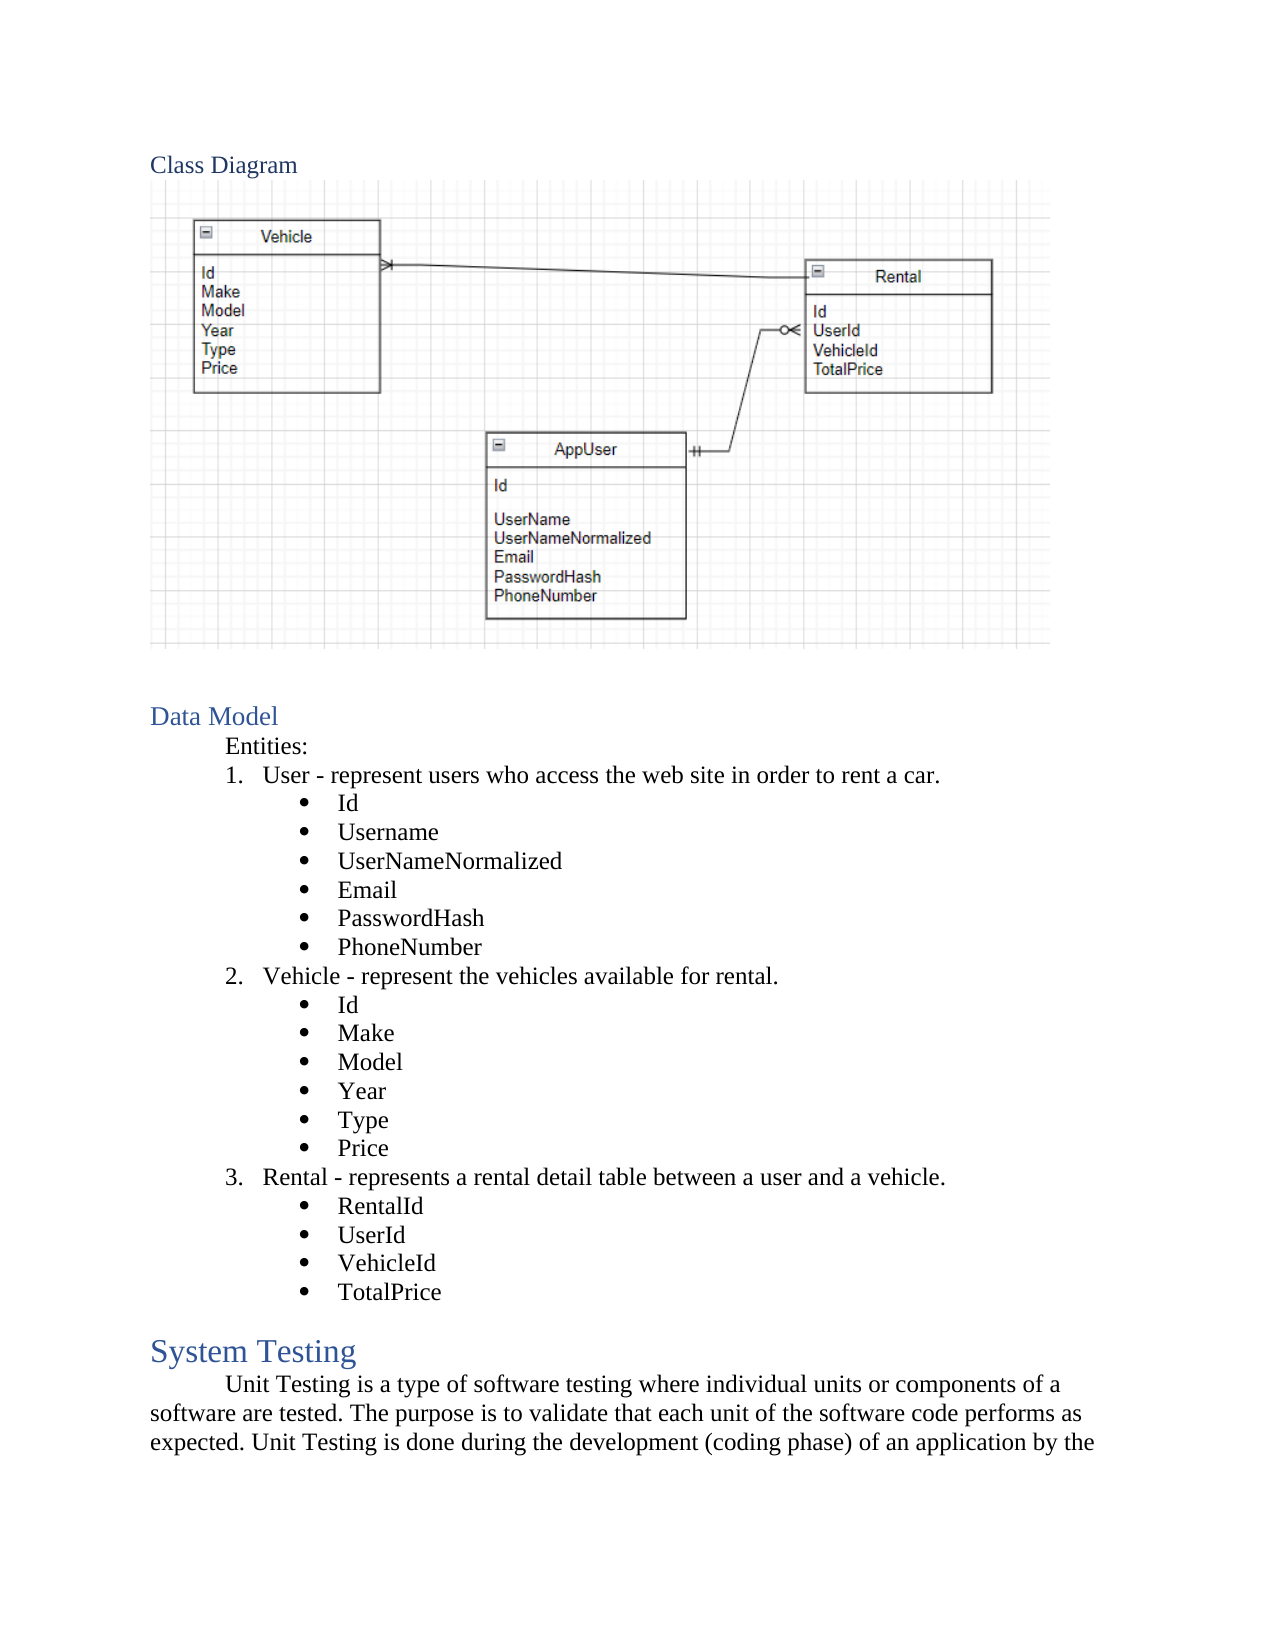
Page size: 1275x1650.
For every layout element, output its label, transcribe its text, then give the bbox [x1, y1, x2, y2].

list User - represent users who access the web site in order to rent a car. [225, 760, 1125, 788]
subtitle Data Model [150, 700, 1125, 731]
list Make [300, 1018, 1125, 1047]
list PasswordHash [300, 903, 1125, 932]
list RentalId [300, 1191, 1125, 1220]
list Type [300, 1105, 1125, 1133]
subtitle Class Diagram [150, 150, 1125, 179]
list Year [300, 1076, 1125, 1105]
subtitle System Testing [150, 1331, 1125, 1369]
list Price [300, 1133, 1125, 1162]
list PhoneNumber [300, 932, 1125, 961]
list Vehicle - represent the vehicles available for rental. [225, 961, 1125, 990]
list TotalPrice [300, 1277, 1125, 1306]
list Rental - represents a rental detail table between a user and a vehicle. [225, 1162, 1125, 1191]
text Entities: [150, 731, 1125, 760]
list Username [300, 817, 1125, 846]
list Id [300, 788, 1125, 817]
list UserId [300, 1220, 1125, 1248]
list Email [300, 875, 1125, 903]
list VehicleId [300, 1248, 1125, 1277]
list Model [300, 1047, 1125, 1076]
list UserNameNormalized [300, 846, 1125, 875]
text Unit Testing is a type of software testing where individual units or components of a software are tested. The purpose is to validate that each unit of the software code performs as expected. Unit Testing is done during the development (coding phase) of an application by the [150, 1369, 1125, 1456]
list Id [300, 990, 1125, 1018]
